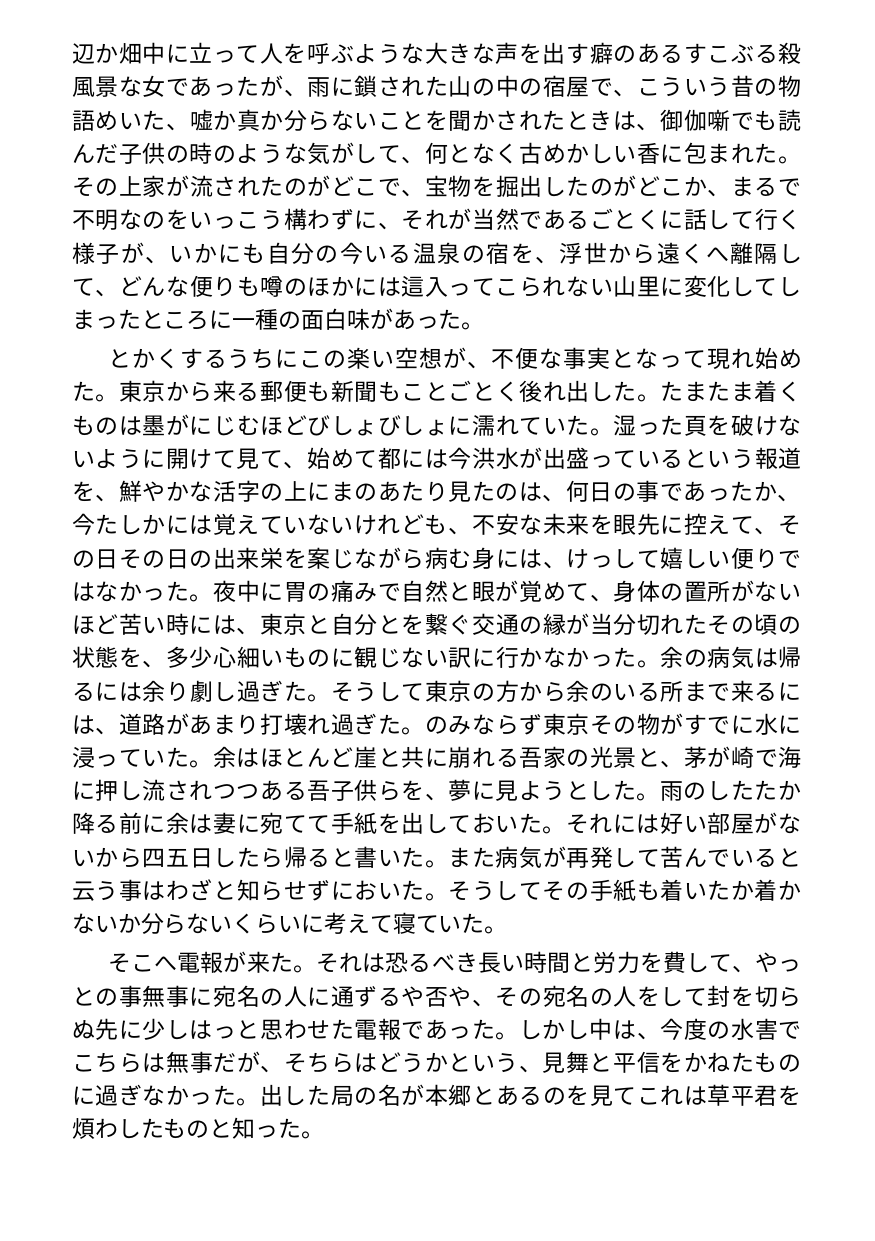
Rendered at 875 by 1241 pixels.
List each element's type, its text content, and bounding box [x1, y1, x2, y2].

text 辺か畑中に立って人を呼ぶような大きな声を出す癖のあるすこぶる殺風景な女であったが、雨に鎖された山の中の宿屋で、こういう昔の物語めいた、嘘か真か分らないことを聞かされたときは、御伽噺でも読んだ子供の時のような気がして、何となく古めかしい香に包まれた。その上家が流されたのがどこで、宝物を掘出したのがどこか、まるで不明なのをいっこう構わずに、それが当然であるごとくに話して行く様子が、いかにも自分の今いる温泉の宿を、浮世から遠くへ離隔して、どんな便りも噂のほかには這入ってこられない山里に変化してしまったところに一種の面白味があった。 [72, 36, 802, 335]
text そこへ電報が来た。それは恐るべき長い時間と労力を費して、やっとの事無事に宛名の人に通ずるや否や、その宛名の人をして封を切らぬ先に少しはっと思わせた電報であった。しかし中は、今度の水害でこちらは無事だが、そちらはどうかという、見舞と平信をかねたものに過ぎなかった。出した局の名が本郷とあるのを見てこれは草平君を煩わしたものと知った。 [72, 945, 802, 1144]
text とかくするうちにこの楽い空想が、不便な事実となって現れ始めた。東京から来る郵便も新聞もことごとく後れ出した。たまたま着くものは墨がにじむほどびしょびしょに濡れていた。湿った頁を破けないように開けて見て、始めて都には今洪水が出盛っているという報道を、鮮やかな活字の上にまのあたり見たのは、何日の事であったか、今たしかには覚えていないけれども、不安な未来を眼先に控えて、その日その日の出来栄を案じながら病む身には、けっして嬉しい便りではなかった。夜中に胃の痛みで自然と眼が覚めて、身体の置所がないほど苦い時には、東京と自分とを繋ぐ交通の縁が当分切れたその頃の状態を、多少心細いものに観じない訳に行かなかった。余の病気は帰るには余り劇し過ぎた。そうして東京の方から余のいる所まで来るには、道路があまり打壊れ過ぎた。のみならず東京その物がすでに水に浸っていた。余はほとんど崖と共に崩れる吾家の光景と、茅が崎で海に押し流されつつある吾子供らを、夢に見ようとした。雨のしたたか降る前に余は妻に宛てて手紙を出しておいた。それには好い部屋がないから四五日したら帰ると書いた。また病気が再発して苦んでいると云う事はわざと知らせずにおいた。そうしてその手紙も着いたか着かないか分らないくらいに考えて寝ていた。 [72, 341, 802, 939]
